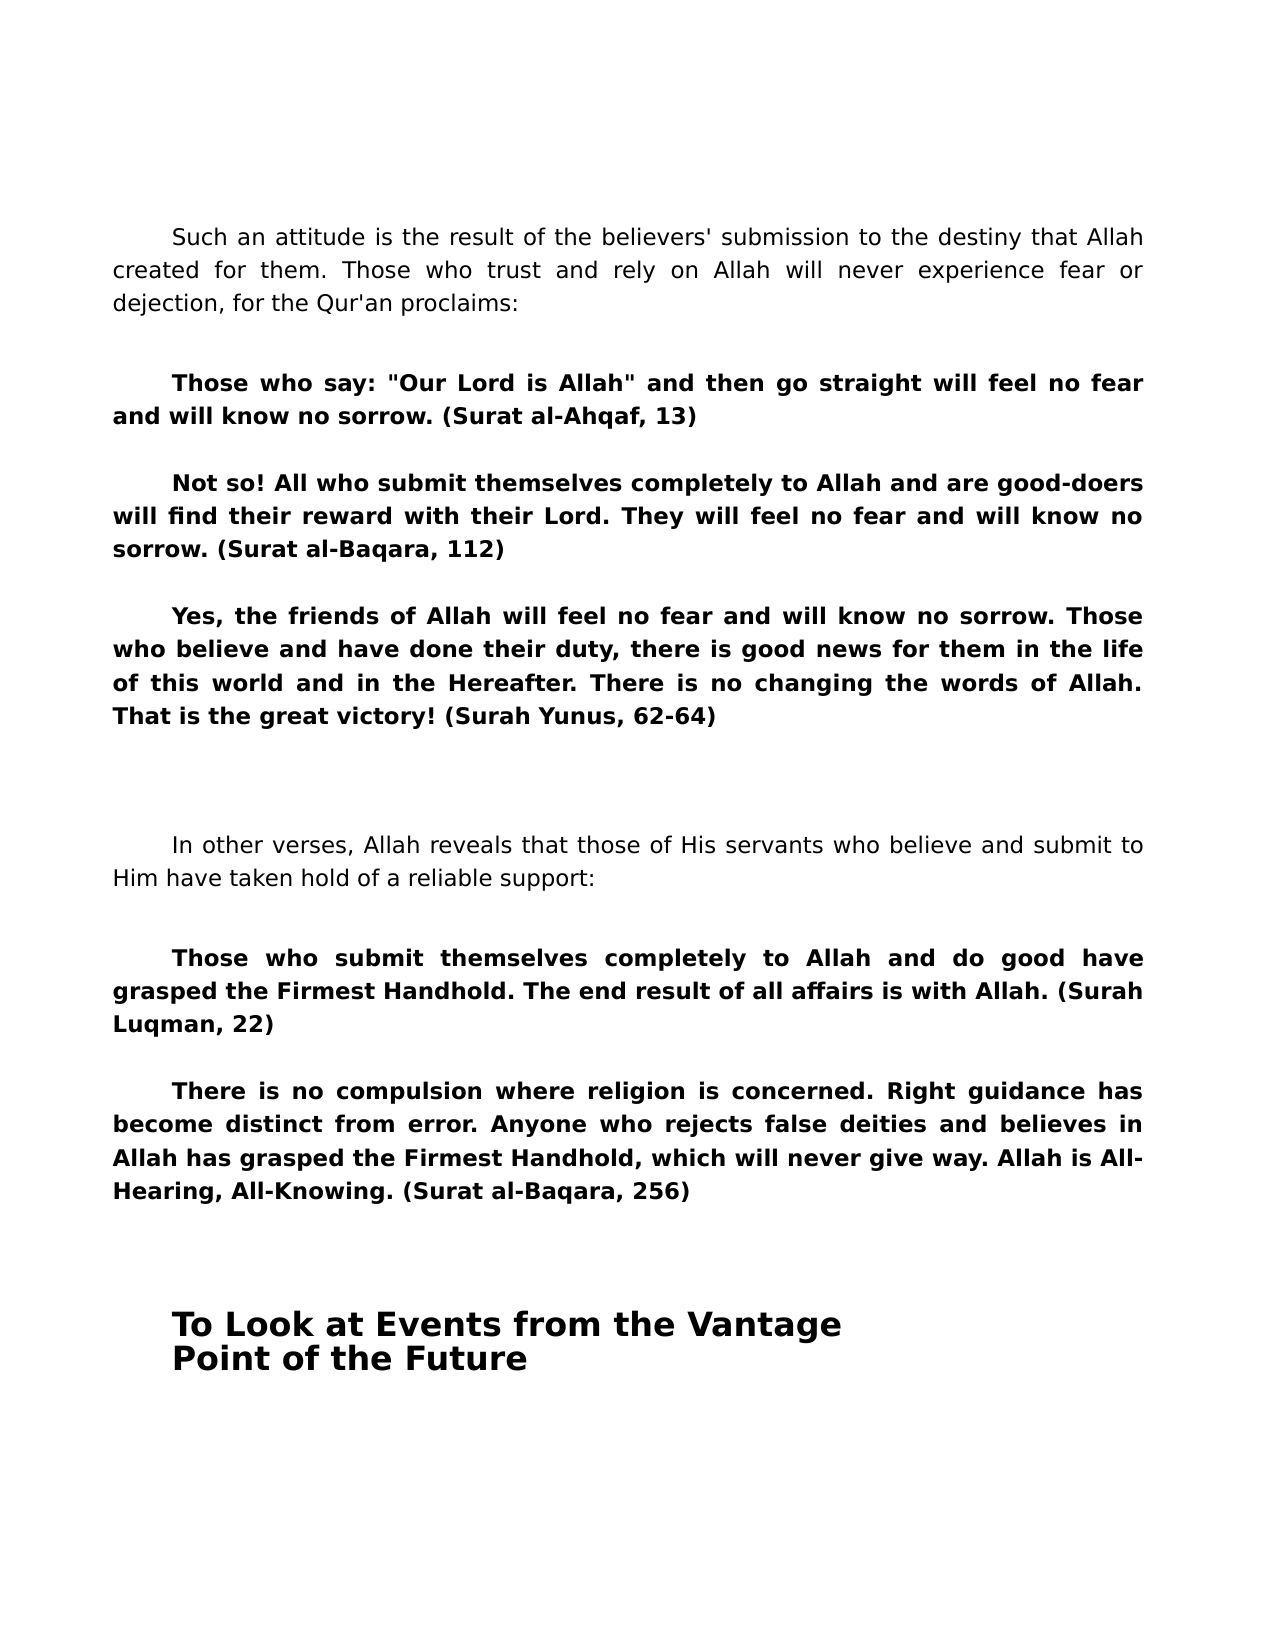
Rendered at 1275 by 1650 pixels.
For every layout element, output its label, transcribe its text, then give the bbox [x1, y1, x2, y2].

text To Look at Events from the Vantage [112, 1310, 1145, 1343]
text There is no compulsion where religion is concerned. Right guidance has become distinct from error. Anyone who rejects false deities and believes in Allah has grasped the Firmest Handhold, which will never give way. Allah is All-Hearing, All-Knowing. (Surat al-Baqara, 256) [112, 1073, 1145, 1206]
text Yes, the friends of Allah will feel no fear and will know no sorrow. Those who believe and have done their duty, there is good news for them in the life of this world and in the Hereafter. There is no changing the words of Allah. That is the great victory! (Surah Yunus, 62-64) [112, 598, 1145, 731]
text Not so! All who submit themselves completely to Allah and are good-doers will find their reward with their Lord. They will feel no fear and will know no sorrow. (Surat al-Baqara, 112) [112, 464, 1145, 564]
text Such an attitude is the result of the believers' submission to the destiny that Allah created for them. Those who trust and rely on Allah will never experience fear or dejection, for the Qur'an proclaims: [112, 218, 1145, 318]
text Point of the Future [112, 1343, 1145, 1377]
text Those who say: "Our Lord is Allah" and then go straight will feel no fear and will know no sorrow. (Surat al-Ahqaf, 13) [112, 364, 1145, 431]
text Those who submit themselves completely to Allah and do good have grasped the Firmest Handhold. The end result of all affairs is with Allah. (Surah Luqman, 22) [112, 939, 1145, 1039]
text In other verses, Allah reveals that those of His servants who believe and submit to Him have taken hold of a reliable support: [112, 827, 1145, 893]
